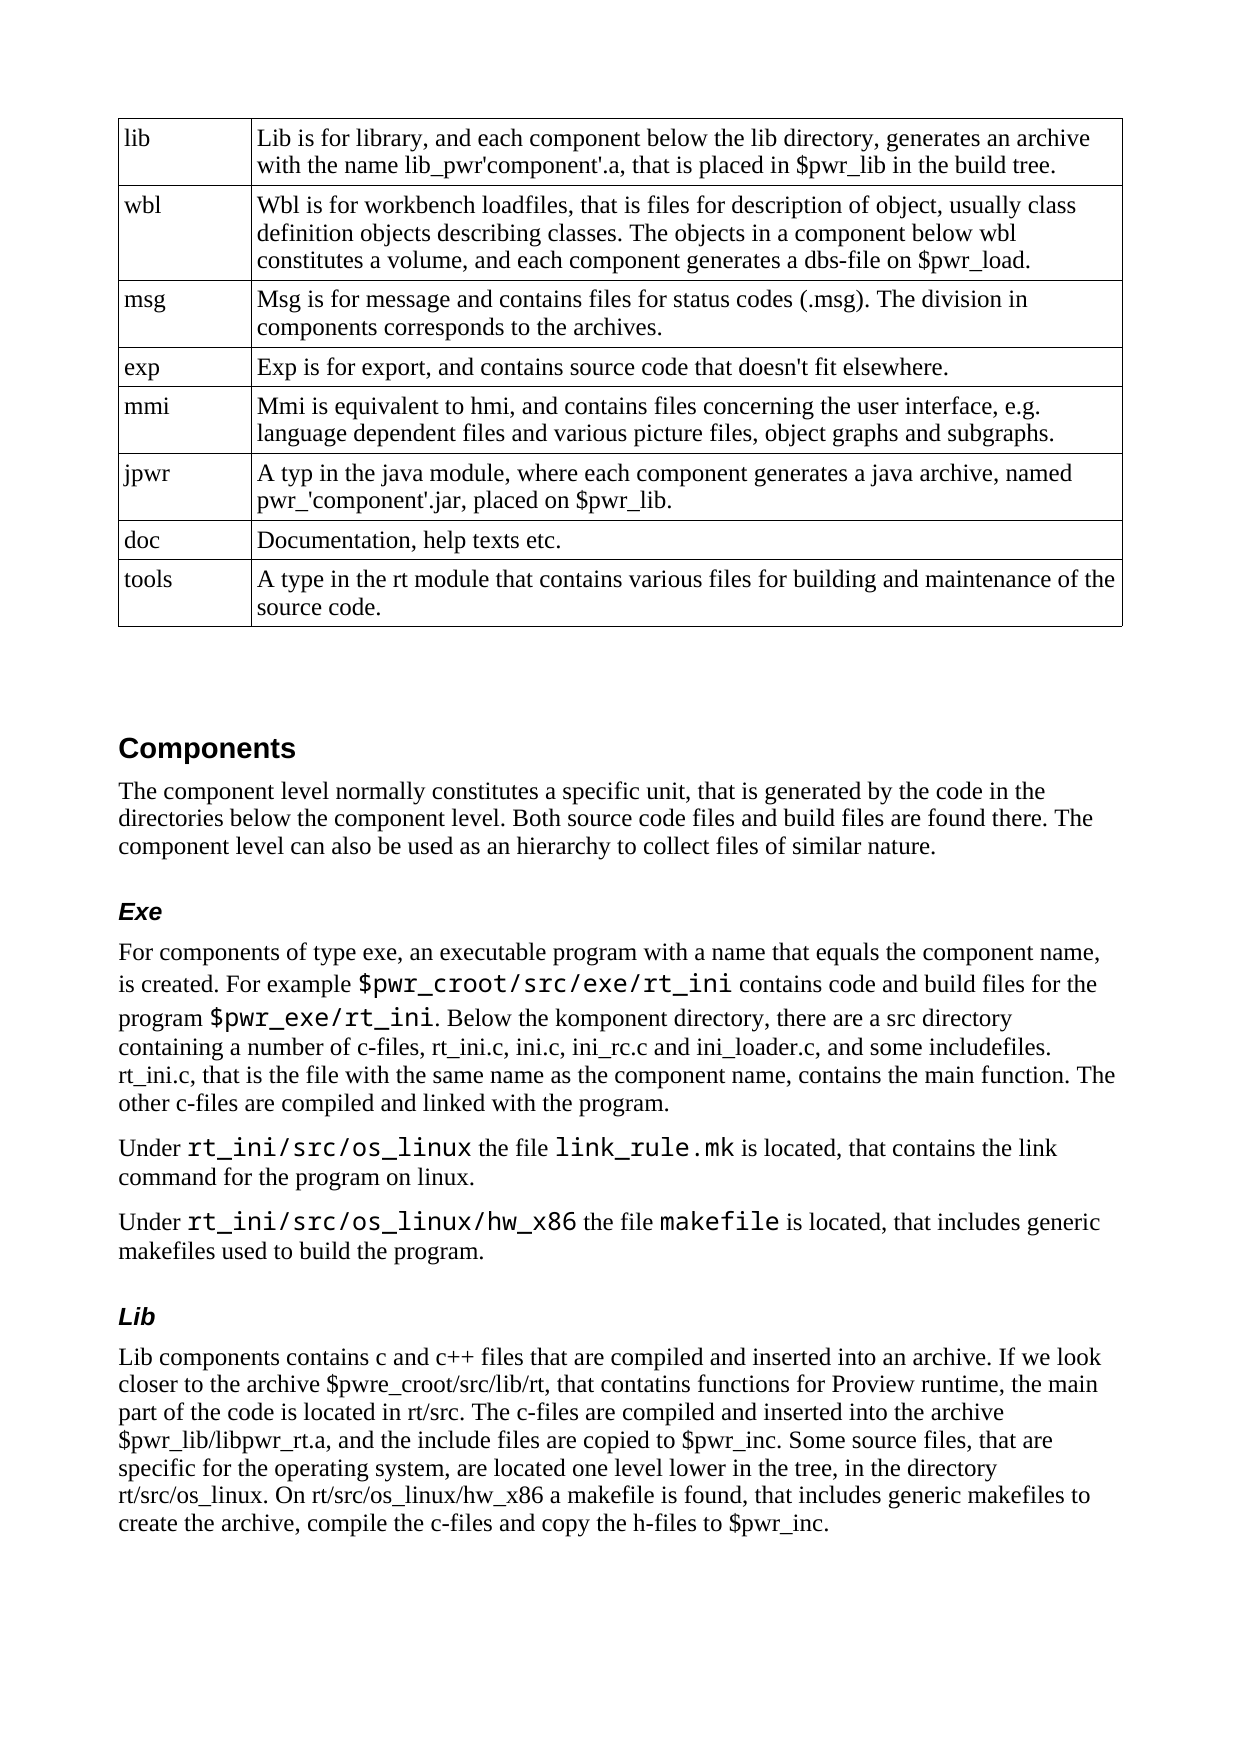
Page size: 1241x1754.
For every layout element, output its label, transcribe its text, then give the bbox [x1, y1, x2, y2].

table_cell jpwr [119, 454, 251, 520]
text Under rt_ini/src/os_linux the file link_rule.mk is located, that contains the link command for the program on linux. [118, 1129, 1122, 1191]
subtitle Components [118, 732, 1122, 764]
table_cell tools [119, 560, 251, 626]
table_cell msg [119, 281, 251, 347]
text The component level normally constitutes a specific unit, that is generated by the code in the directories below the component level. Both source code files and build files are found there. The component level can also be used as an hierarchy to collect files of similar nature. [118, 777, 1122, 860]
table_cell A type in the rt module that contains various files for building and maintenance of the source code. [252, 560, 1122, 626]
table_cell Exp is for export, and contains source code that doesn't fit elsewhere. [252, 348, 1122, 386]
subtitle Lib [118, 1303, 1122, 1330]
table_cell Documentation, help texts etc. [252, 521, 1122, 559]
table_cell lib [119, 119, 251, 185]
table_cell Mmi is equivalent to hmi, and contains files concerning the user interface, e.g. language dependent files and various picture files, object graphs and subgraphs. [252, 387, 1122, 453]
table_cell mmi [119, 387, 251, 453]
text For components of type exe, an executable program with a name that equals the component name, is created. For example $pwr_croot/src/exe/rt_ini contains code and build files for the program $pwr_exe/rt_ini. Below the komponent directory, there are a src directory containing a number of c-files, rt_ini.c, ini.c, ini_rc.c and ini_loader.c, and some includefiles. rt_ini.c, that is the file with the same name as the component name, contains the main function. The other c-files are compiled and linked with the program. [118, 938, 1122, 1117]
table_cell Wbl is for workbench loadfiles, that is files for description of object, usually class definition objects describing classes. The objects in a component below wbl constitutes a volume, and each component generates a dbs-file on $pwr_load. [252, 186, 1122, 280]
table_cell wbl [119, 186, 251, 280]
table_cell Lib is for library, and each component below the lib directory, generates an archive with the name lib_pwr'component'.a, that is placed in $pwr_lib in the build tree. [252, 119, 1122, 185]
text Lib components contains c and c++ files that are compiled and inserted into an archive. If we look closer to the archive $pwre_croot/src/lib/rt, that contatins functions for Proview runtime, the main part of the code is located in rt/src. The c-files are compiled and inserted into the archive $pwr_lib/libpwr_rt.a, and the include files are copied to $pwr_inc. Some source files, that are specific for the operating system, are located one level lower in the tree, in the directory rt/src/os_linux. On rt/src/os_linux/hw_x86 a makefile is found, that includes generic makefiles to create the archive, compile the c-files and copy the h-files to $pwr_inc. [118, 1343, 1122, 1537]
text Under rt_ini/src/os_linux/hw_x86 the file makefile is located, that includes generic makefiles used to build the program. [118, 1203, 1122, 1265]
subtitle Exe [118, 897, 1122, 925]
table_cell A typ in the java module, where each component generates a java archive, named pwr_'component'.jar, placed on $pwr_lib. [252, 454, 1122, 520]
table_cell doc [119, 521, 251, 559]
table_cell Msg is for message and contains files for status codes (.msg). The division in components corresponds to the archives. [252, 281, 1122, 347]
table_cell exp [119, 348, 251, 386]
